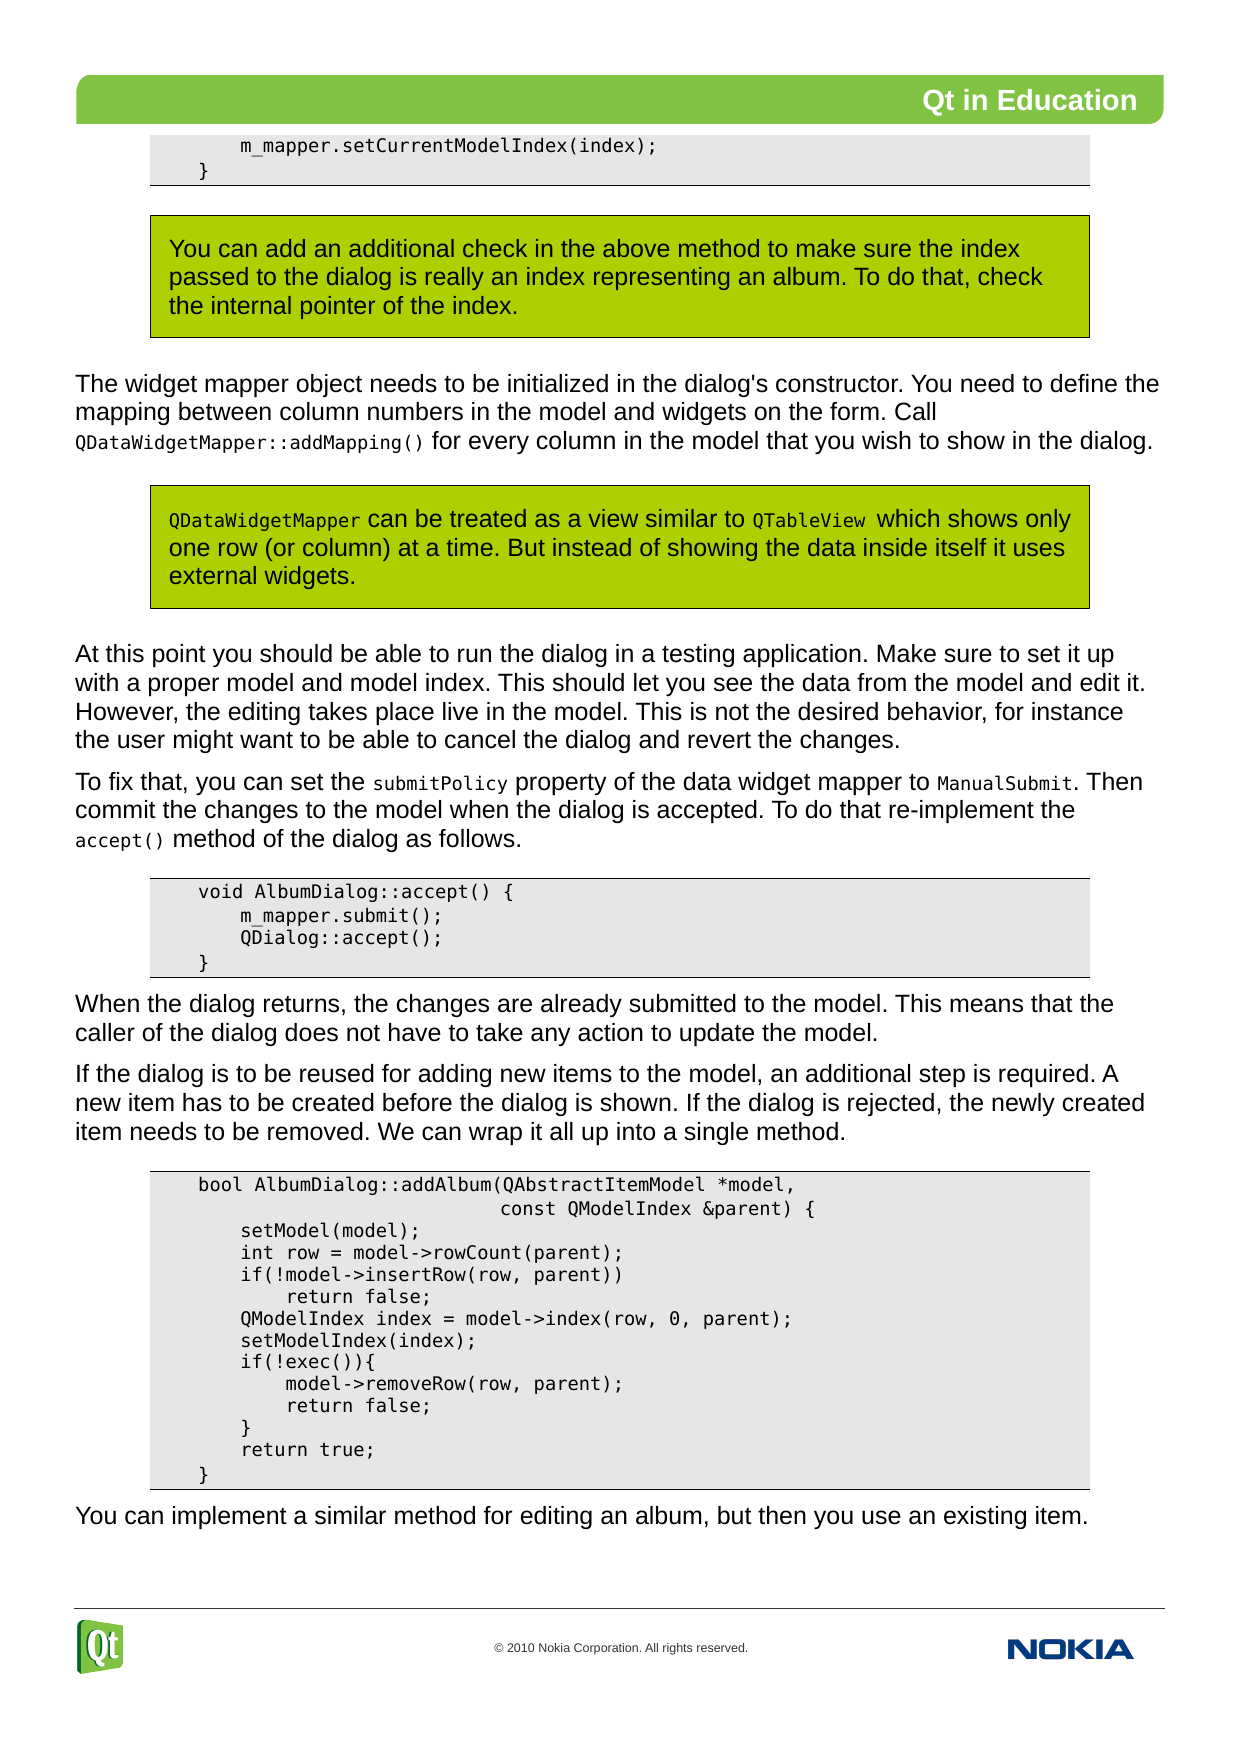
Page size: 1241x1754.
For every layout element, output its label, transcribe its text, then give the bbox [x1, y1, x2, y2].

text const QModelIndex &parent) { [150, 1198, 1090, 1220]
text return true; [150, 1439, 1090, 1461]
text if(!model->insertRow(row, parent)) [150, 1264, 1090, 1286]
text When the dialog returns, the changes are already submitted to the model. This means that the caller of the dialog does not have to take any action to update the model. [75, 989, 1165, 1047]
text To fix that, you can set the submitPolicy property of the data widget mapper to ManualSubmit. Then commit the changes to the model when the dialog is accepted. To do that re-implement the accept() method of the dialog as follows. [75, 766, 1165, 853]
text QDialog::accept(); [150, 927, 1090, 949]
text If the dialog is to be reused for adding new items to the model, an additional step is required. A new item has to be created before the dialog is shown. If the dialog is rejected, the newly created item needs to be removed. We can wrap it all up into a single method. [75, 1059, 1165, 1146]
text You can add an additional check in the above method to make sure the index passed to the dialog is really an index representing an album. To do that, check the internal pointer of the index. [151, 216, 1089, 337]
text if(!exec()){ [150, 1351, 1090, 1373]
text setModelIndex(index); [150, 1329, 1090, 1351]
picture [76, 75, 1164, 124]
text QModelIndex index = model->index(row, 0, parent); [150, 1308, 1090, 1329]
text m_mapper.submit(); [150, 905, 1090, 927]
text m_mapper.setCurrentModelIndex(index); [150, 135, 1090, 157]
text bool AlbumDialog::addAlbum(QAbstractItemModel *model, [150, 1172, 1090, 1198]
text } [150, 949, 1090, 977]
picture [978, 1610, 1164, 1688]
text At this point you should be able to run the dialog in a testing application. Make sure to set it up with a proper model and model index. This should let you see the data from the model and edit it. However, the editing takes place live in the model. This is not the desired behavior, for instance the user might want to be able to cancel the dialog and revert the changes. [75, 639, 1165, 754]
text QDataWidgetMapper can be treated as a view similar to QTableView which shows only one row (or column) at a time. But instead of showing the data inside itself it uses external widgets. [151, 486, 1089, 608]
text You can implement a similar method for editing an album, but then you use an existing item. [75, 1501, 1165, 1530]
text } [150, 1417, 1090, 1439]
picture [73, 1615, 127, 1679]
text setModel(model); [150, 1220, 1090, 1242]
text The widget mapper object needs to be initialized in the dialog's constructor. You need to define the mapping between column numbers in the model and widgets on the form. Call QDataWidgetMapper::addMapping() for every column in the model that you wish to show in the dialog. [75, 369, 1165, 455]
text } [150, 1461, 1090, 1489]
text model->removeRow(row, parent); [150, 1373, 1090, 1395]
text int row = model->rowCount(parent); [150, 1242, 1090, 1264]
text } [150, 157, 1090, 185]
text return false; [150, 1395, 1090, 1417]
text return false; [150, 1286, 1090, 1308]
text void AlbumDialog::accept() { [150, 879, 1090, 905]
